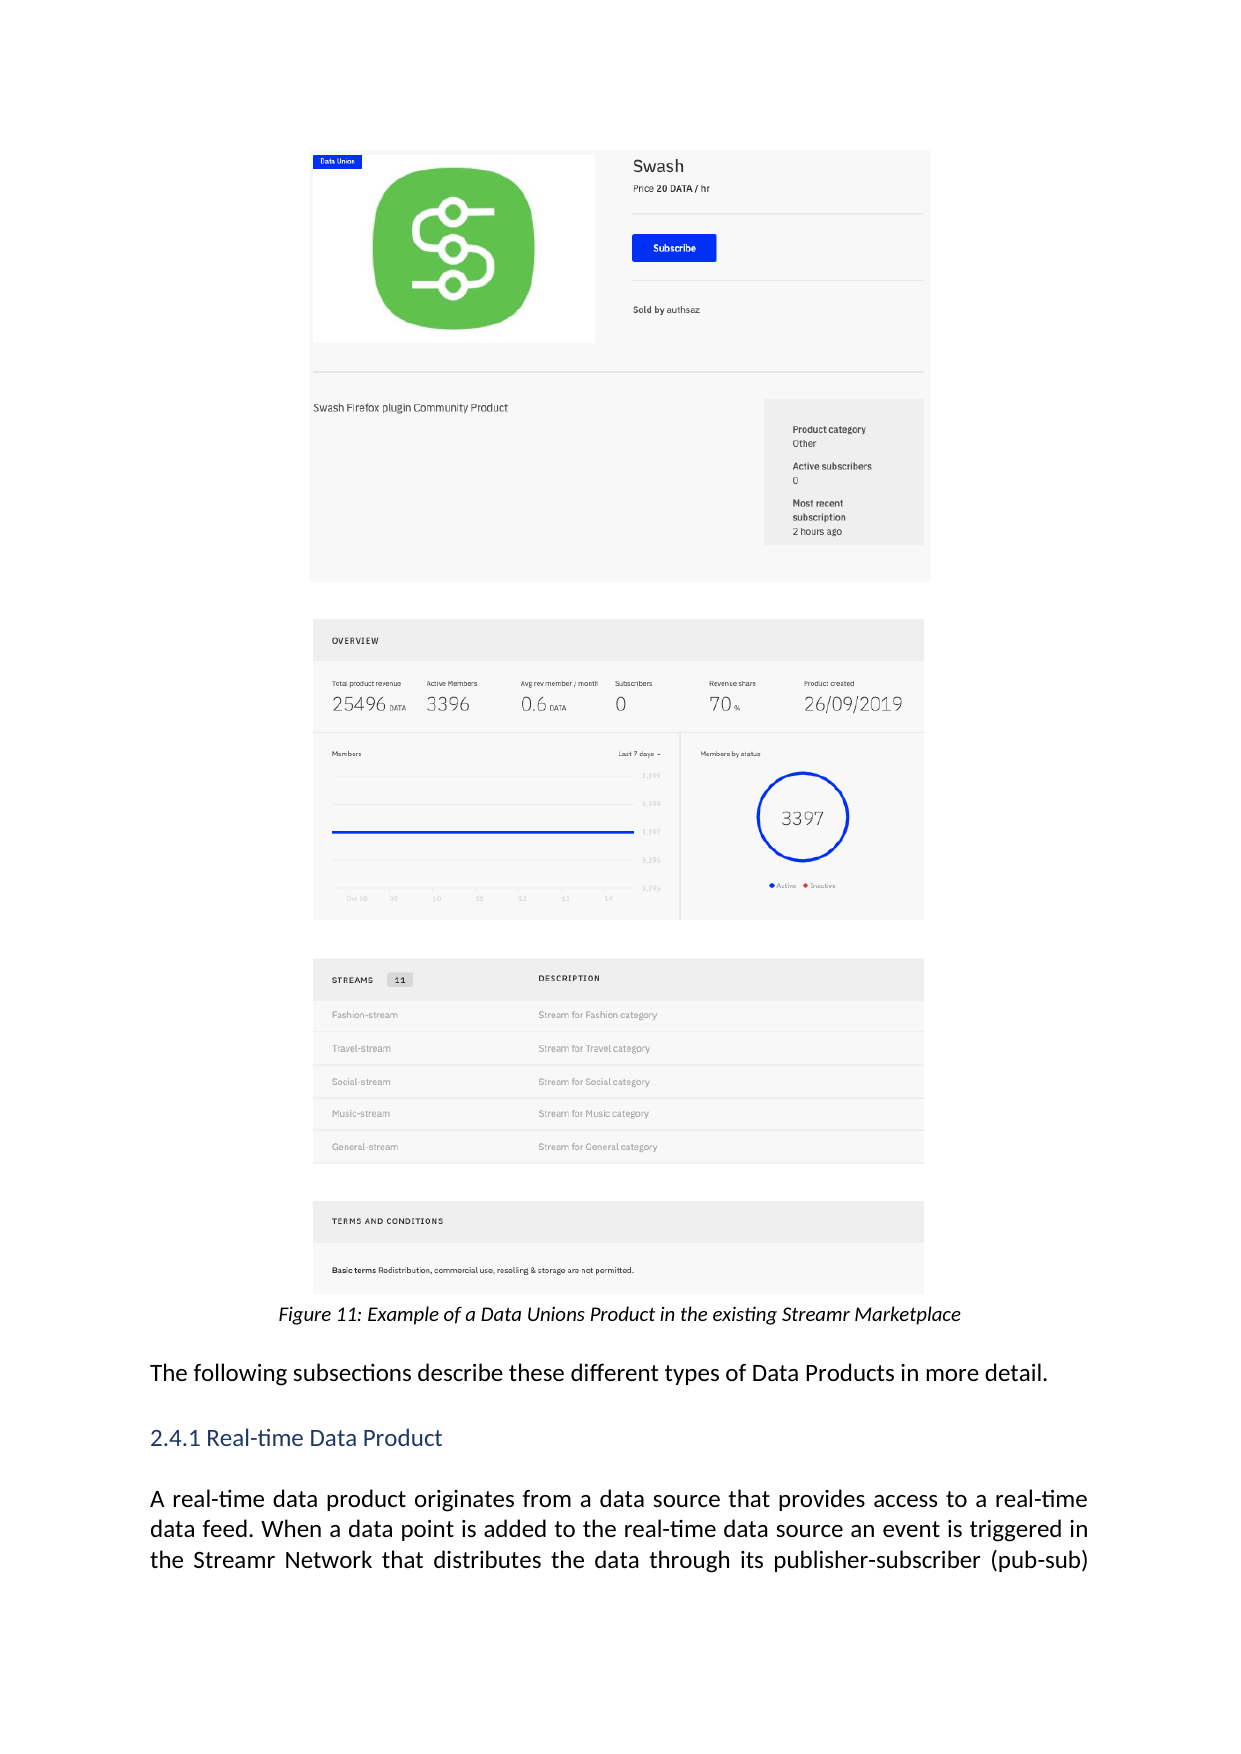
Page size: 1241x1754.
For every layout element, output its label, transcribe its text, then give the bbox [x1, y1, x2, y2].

text The following subsections describe these different types of Data Products in more detail. [150, 1357, 1090, 1387]
picture [309, 150, 931, 1301]
subtitle 2.4.1 Real-time Data Product [150, 1422, 1090, 1452]
text Figure 11: Example of a Data Unions Product in the existing Streamr Marketplace [150, 1301, 1090, 1326]
text A real-time data product originates from a data source that provides access to a real-time data feed. When a data point is added to the real-time data source an event is triggered in the Streamr Network that distributes the data through its publisher-subscriber (pub-sub) [150, 1483, 1090, 1574]
